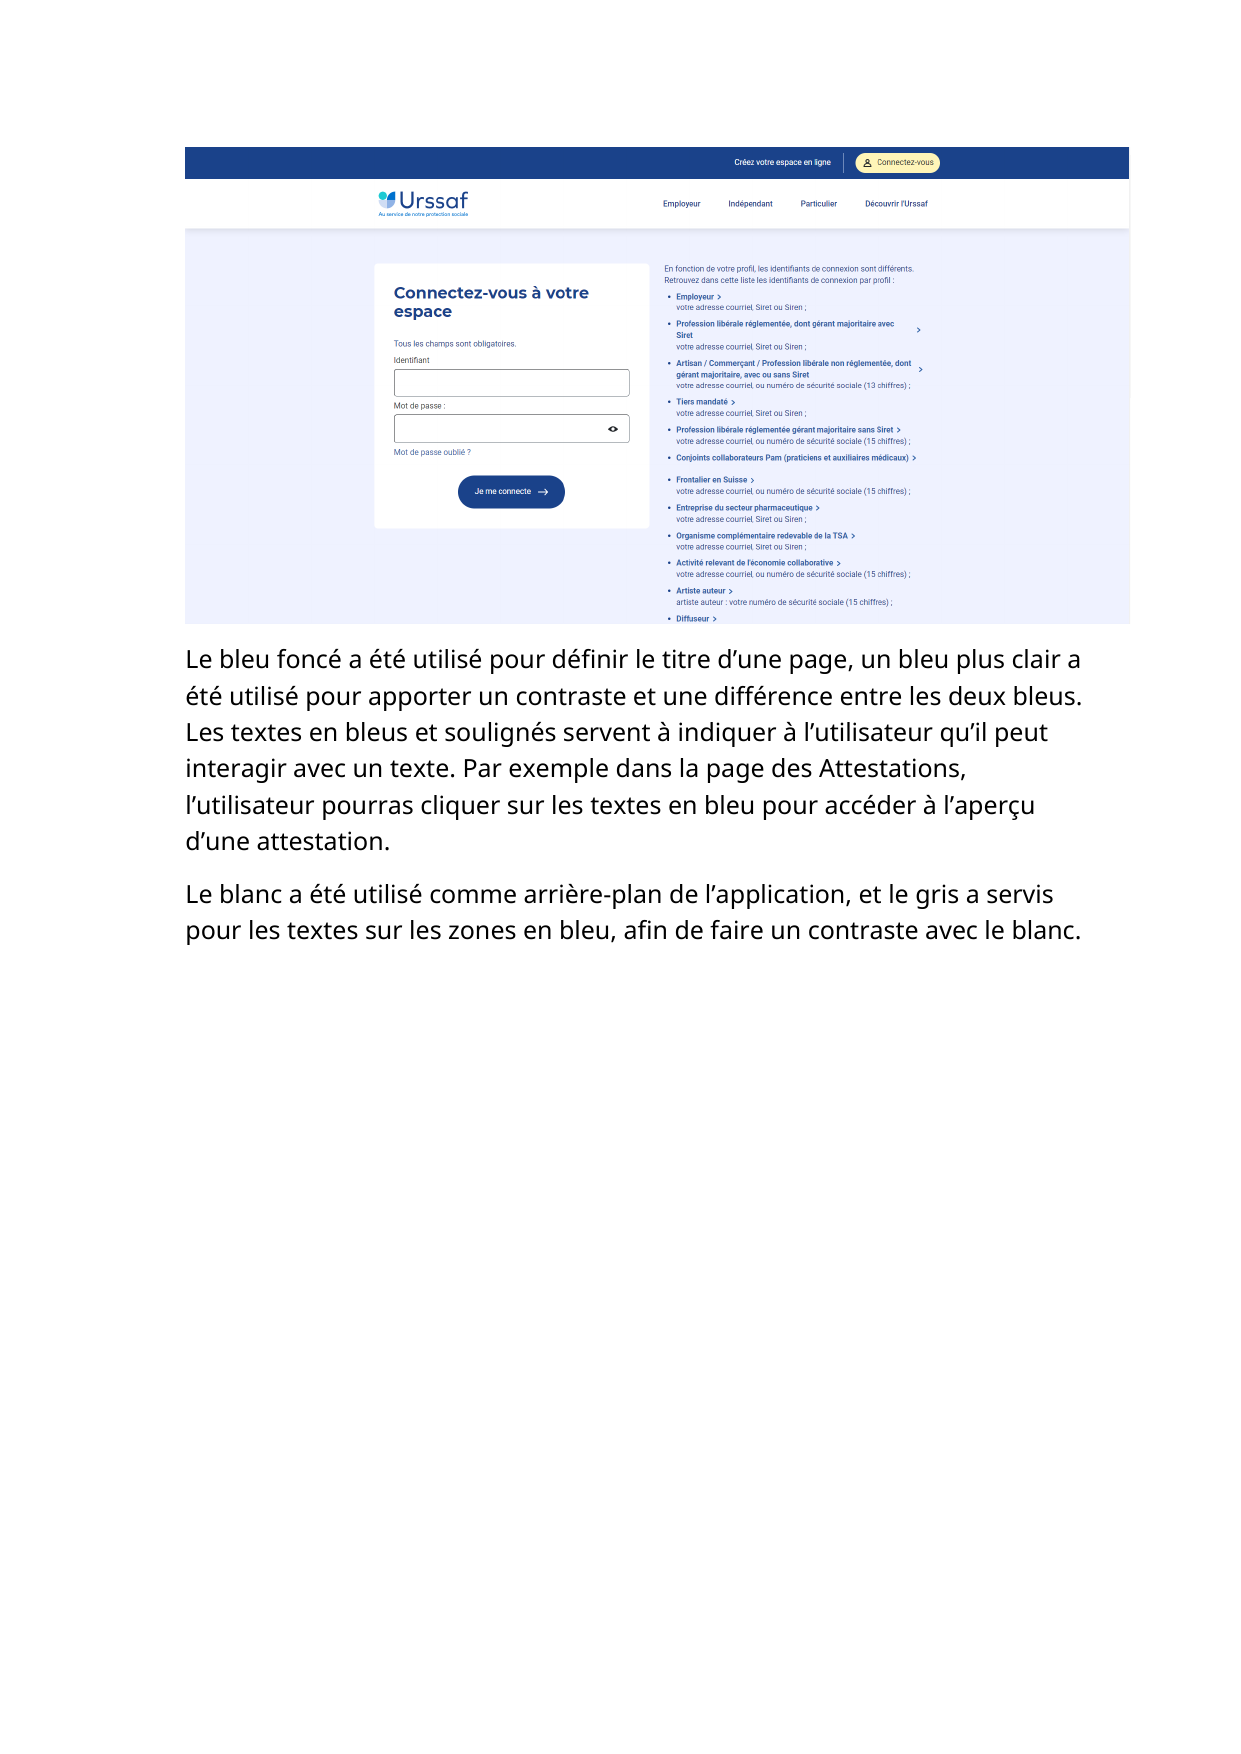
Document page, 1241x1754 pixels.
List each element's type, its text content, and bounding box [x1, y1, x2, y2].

text Le bleu foncé a été utilisé pour définir le titre d’une page, un bleu plus clair a été utilisé pour apporter un contraste et une différence entre les deux bleus. Les textes en bleus et soulignés servent à indiquer à l’utilisateur qu’il peut interagir avec un texte. Par exemple dans la page des Attestations, l’utilisateur pourras cliquer sur les textes en bleu pour accéder à l’aperçu d’une attestation. [185, 642, 1093, 858]
text Le blanc a été utilisé comme arrière-plan de l’application, et le gris a servis pour les textes sur les zones en bleu, afin de faire un contraste avec le blanc. [185, 877, 1093, 947]
